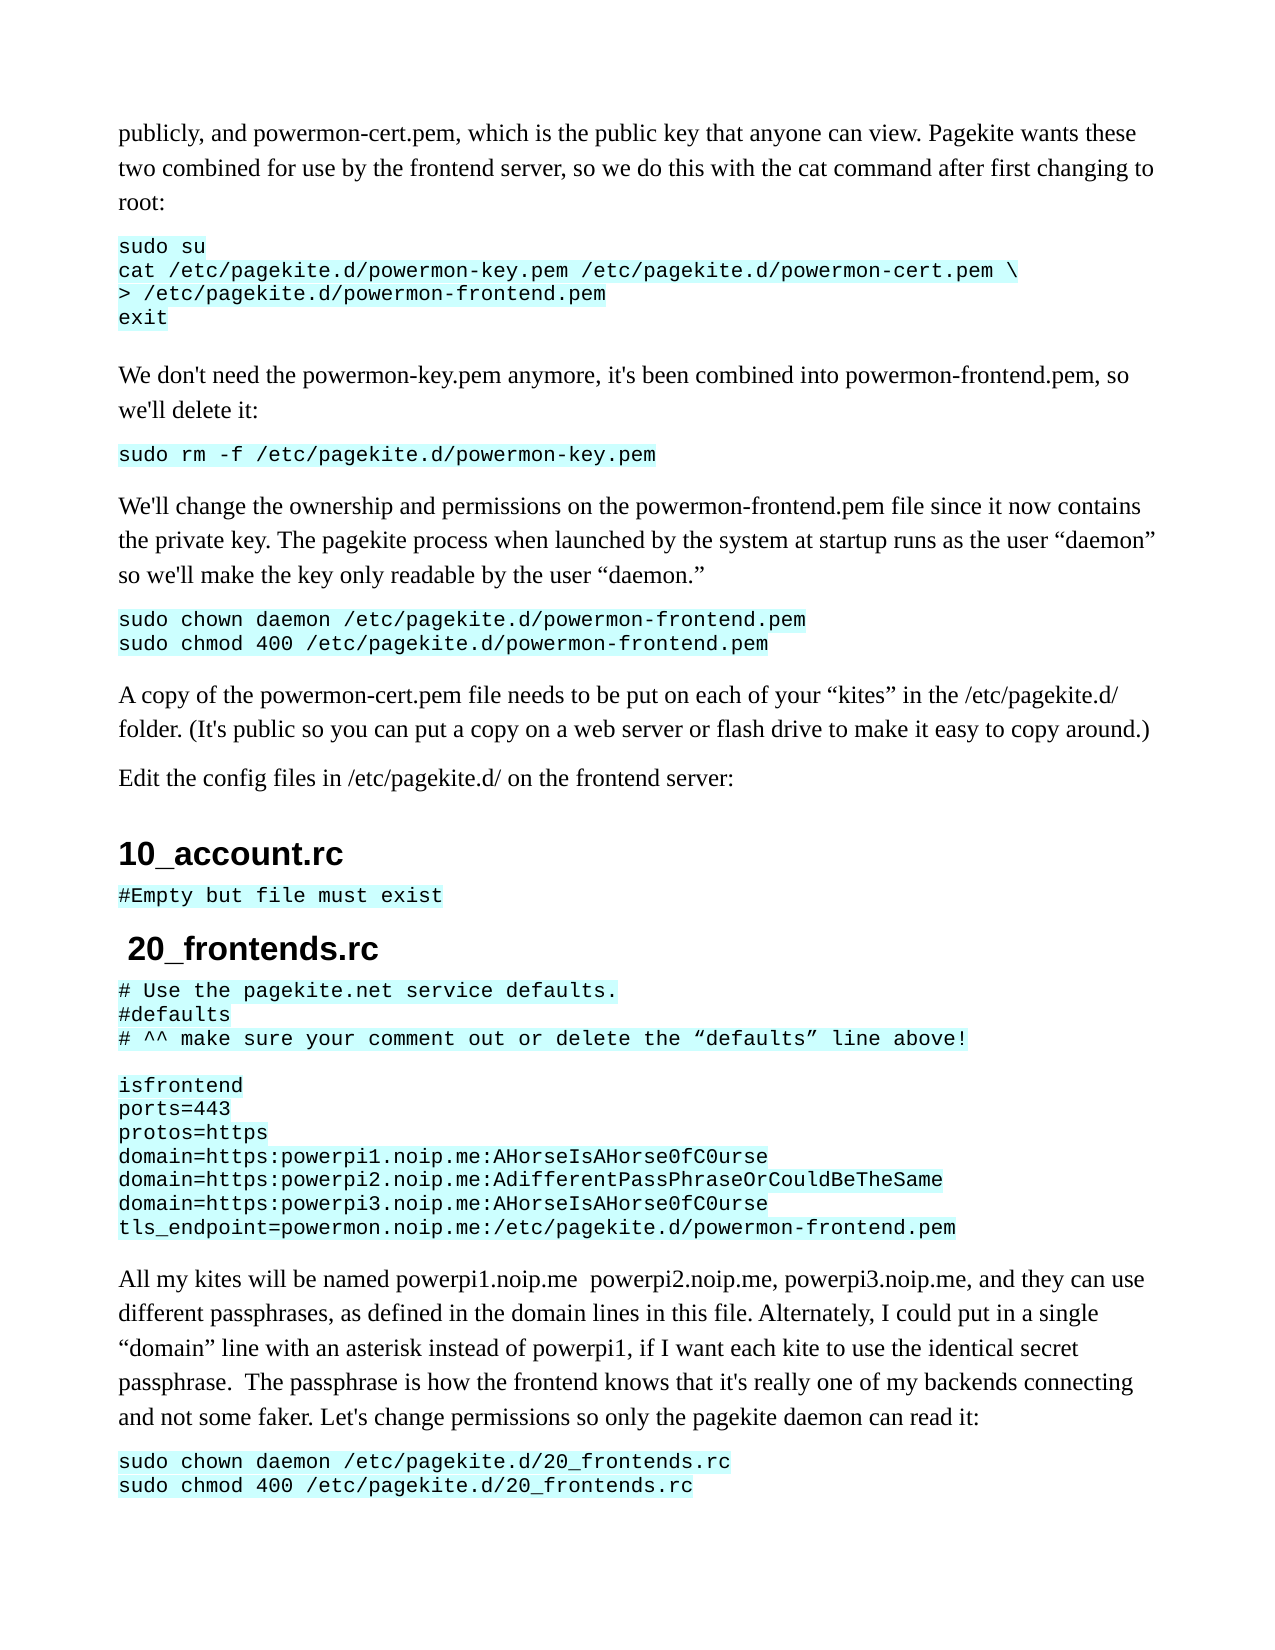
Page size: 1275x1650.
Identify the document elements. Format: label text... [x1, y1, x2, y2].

text sudo chmod 400 /etc/pagekite.d/powermon-frontend.pem [768, 633, 1157, 656]
text We don't need the powermon-key.pem anymore, it's been combined into powermon-frontend.pem, so we'll delete it: [118, 360, 1157, 423]
text sudo su [206, 236, 1157, 260]
text All my kites will be named powerpi1.noip.me powerpi2.noip.me, powerpi3.noip.me, and they can use different passphrases, as defined in the domain lines in this file. Alternately, I could put in a single “domain” line with an asterisk instead of powerpi1, if I want each kite to use the identical secret passphrase. The passphrase is how the frontend knows that it's really one of my backends connecting and not some faker. Let's change permissions so only the pagekite daemon can read it: [118, 1264, 1157, 1431]
text domain=https:powerpi2.noip.me:AdifferentPassPhraseOrCouldBeTheSame [943, 1169, 1157, 1193]
text ports=443 [118, 1098, 1157, 1122]
text > /etc/pagekite.d/powermon-frontend.pem exit [118, 283, 1157, 331]
text domain=https:powerpi1.noip.me:AHorseIsAHorse0fC0urse [768, 1146, 1157, 1169]
text sudo chown daemon /etc/pagekite.d/20_frontends.rc [731, 1451, 1157, 1474]
text cat /etc/pagekite.d/powermon-key.pem /etc/pagekite.d/powermon-cert.pem \ [1018, 260, 1157, 283]
text sudo chown daemon /etc/pagekite.d/powermon-frontend.pem [806, 609, 1157, 633]
text isfrontend [243, 1075, 1157, 1098]
text #defaults [231, 1004, 1157, 1027]
text publicly, and powermon-cert.pem, which is the public key that anyone can view. Pagekite wants these two combined for use by the frontend server, so we do this with the cat command after first changing to root: [118, 118, 1157, 216]
text We'll change the ownership and permissions on the powermon-frontend.pem file since it now contains the private key. The pagekite process when launched by the system at startup runs as the user “daemon” so we'll make the key only readable by the user “daemon.” [118, 491, 1157, 589]
text protos=https [268, 1122, 1157, 1146]
text # Use the pagekite.net service defaults. [618, 980, 1157, 1004]
text tls_endpoint=powermon.noip.me:/etc/pagekite.d/powermon-frontend.pem [956, 1217, 1157, 1240]
subtitle 20_frontends.rc [118, 929, 1157, 968]
text Edit the config files in /etc/pagekite.d/ on the frontend server: [118, 763, 1157, 792]
text sudo chmod 400 /etc/pagekite.d/20_frontends.rc [118, 1474, 1157, 1498]
text domain=https:powerpi3.noip.me:AHorseIsAHorse0fC0urse [768, 1193, 1157, 1217]
text #Empty but file must exist [118, 884, 1157, 908]
text A copy of the powermon-cert.pem file needs to be put on each of your “kites” in the /etc/pagekite.d/ folder. (It's public so you can put a copy on a web server or flash drive to make it easy to copy around.) [118, 680, 1157, 743]
subtitle 10_account.rc [118, 833, 1157, 872]
text sudo rm -f /etc/pagekite.d/powermon-key.pem [656, 444, 1157, 467]
text # ^^ make sure your comment out or delete the “defaults” line above! [118, 1027, 1157, 1051]
